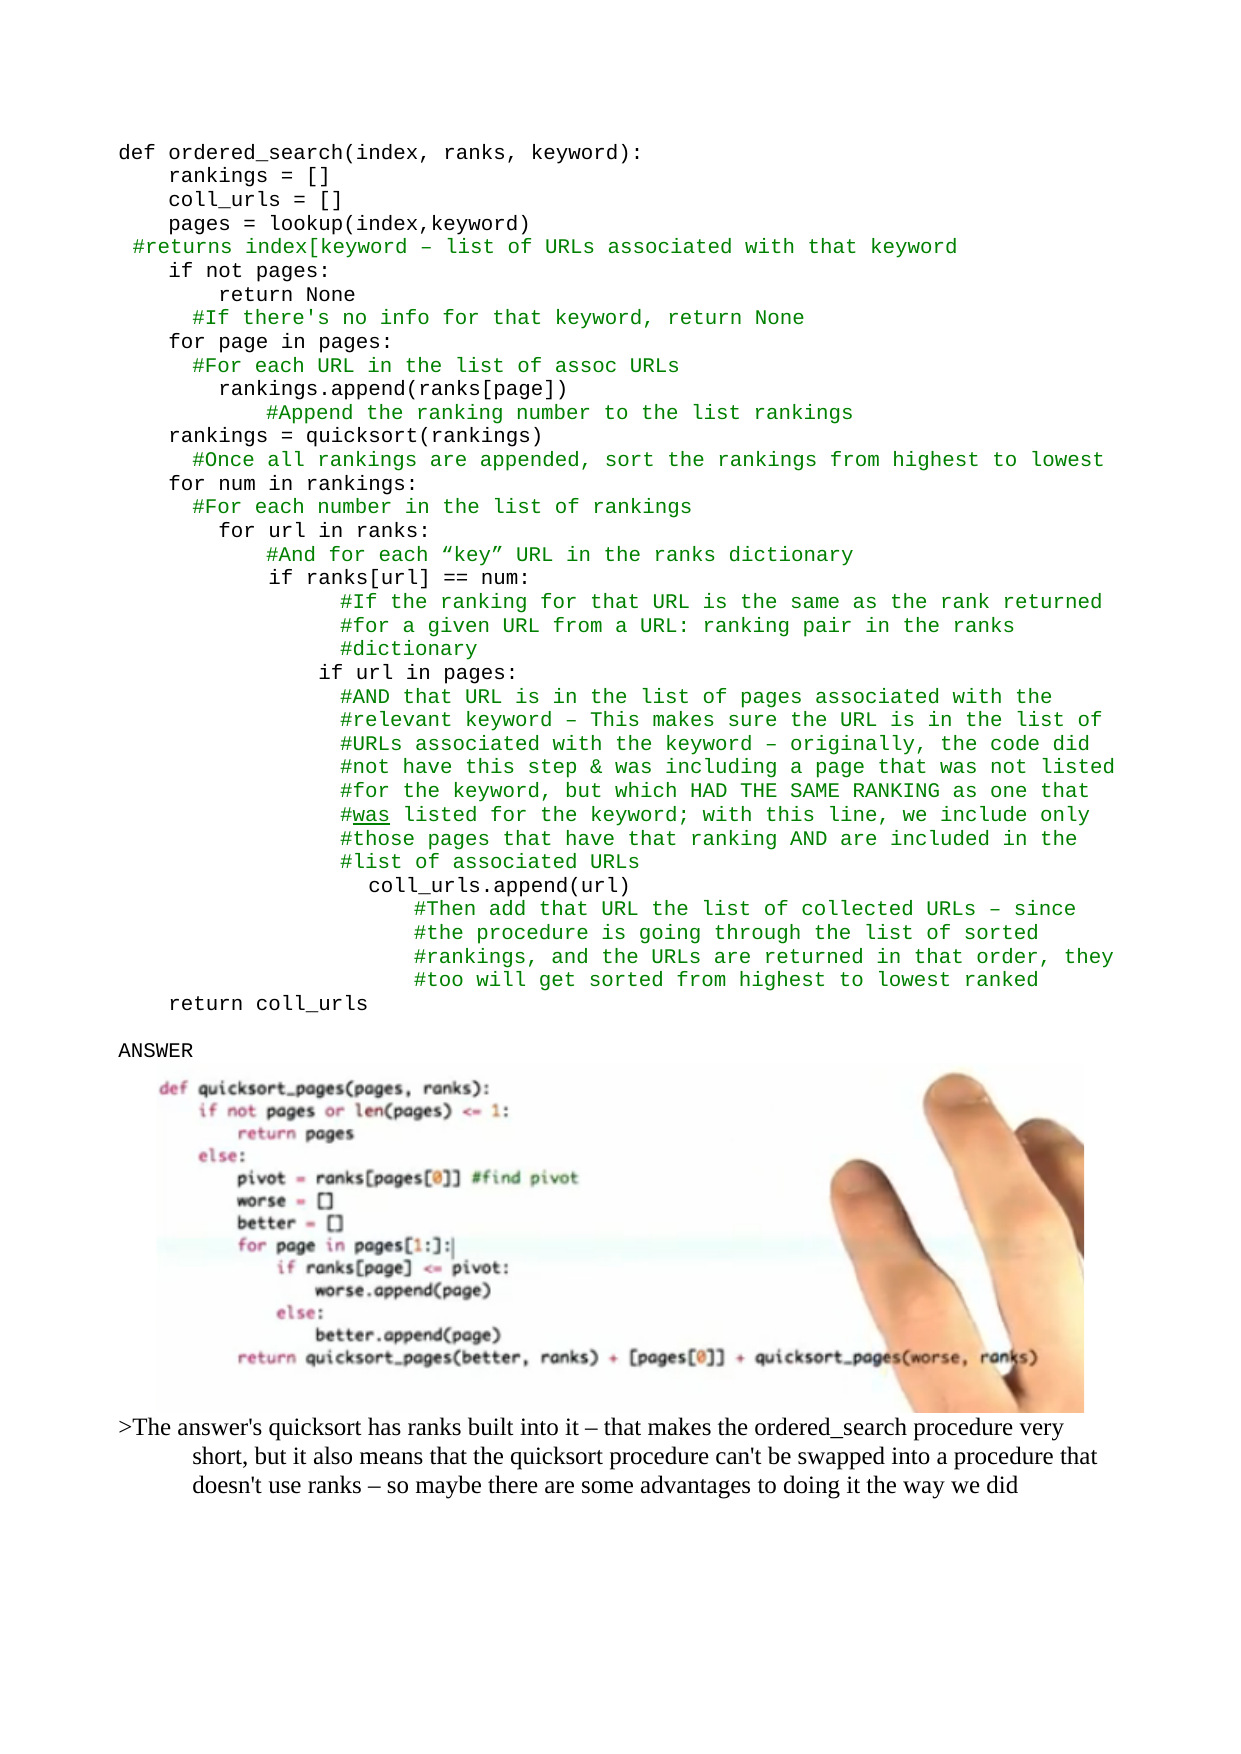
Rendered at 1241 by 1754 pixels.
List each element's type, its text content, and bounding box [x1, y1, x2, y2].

text if url in pages: [118, 662, 1122, 686]
text pages = lookup(index,keyword) [118, 213, 1122, 236]
text #Then add that URL the list of collected URLs – since #the procedure is going through the list of sorted #rankings, and the URLs are returned in that order, they #too will get sorted from highest to lowest ranked [118, 898, 1122, 993]
text rankings.append(ranks[page]) [118, 378, 1122, 402]
text #And for each “key” URL in the ranks dictionary [118, 544, 1122, 567]
text ANSWER [118, 1040, 1122, 1064]
text #If the ranking for that URL is the same as the rank returned #for a given URL from a URL: ranking pair in the ranks #dictionary [118, 591, 1122, 662]
text #returns index[keyword – list of URLs associated with that keyword [118, 236, 1122, 260]
text #For each URL in the list of assoc URLs [118, 354, 1122, 378]
text if not pages: [118, 260, 1122, 284]
text #Append the ranking number to the list rankings [118, 402, 1122, 426]
text #If there's no info for that keyword, return None [118, 307, 1122, 331]
text return coll_urls [118, 993, 1122, 1017]
text #For each number in the list of rankings [118, 496, 1122, 520]
text #AND that URL is in the list of pages associated with the #relevant keyword – This makes sure the URL is in the list of #URLs associated with the keyword – originally, the code did #not have this step & was including a page that was not listed #for the keyword, but which HAD THE SAME RANKING as one that #was listed for the keyword; with this line, we include only #those pages that have that ranking AND are included in the #list of associated URLs [118, 686, 1122, 875]
text coll_urls = [] [118, 189, 1122, 213]
text def ordered_search(index, ranks, keyword): [118, 142, 1122, 165]
text #Once all rankings are appended, sort the rankings from highest to lowest [118, 449, 1122, 473]
text rankings = [] [118, 165, 1122, 189]
text for num in rankings: [118, 473, 1122, 496]
text for url in ranks: [118, 520, 1122, 544]
text coll_urls.append(url) [118, 875, 1122, 898]
text >The answer's quicksort has ranks built into it – that makes the ordered_search procedure very short, but it also means that the quicksort procedure can't be swapped into a procedure that doesn't use ranks – so maybe there are some advantages to doing it the way we did [118, 1064, 1122, 1499]
text for page in pages: [118, 331, 1122, 354]
text return None [118, 284, 1122, 307]
text if ranks[url] == num: [118, 567, 1122, 591]
text rankings = quicksort(rankings) [118, 426, 1122, 449]
